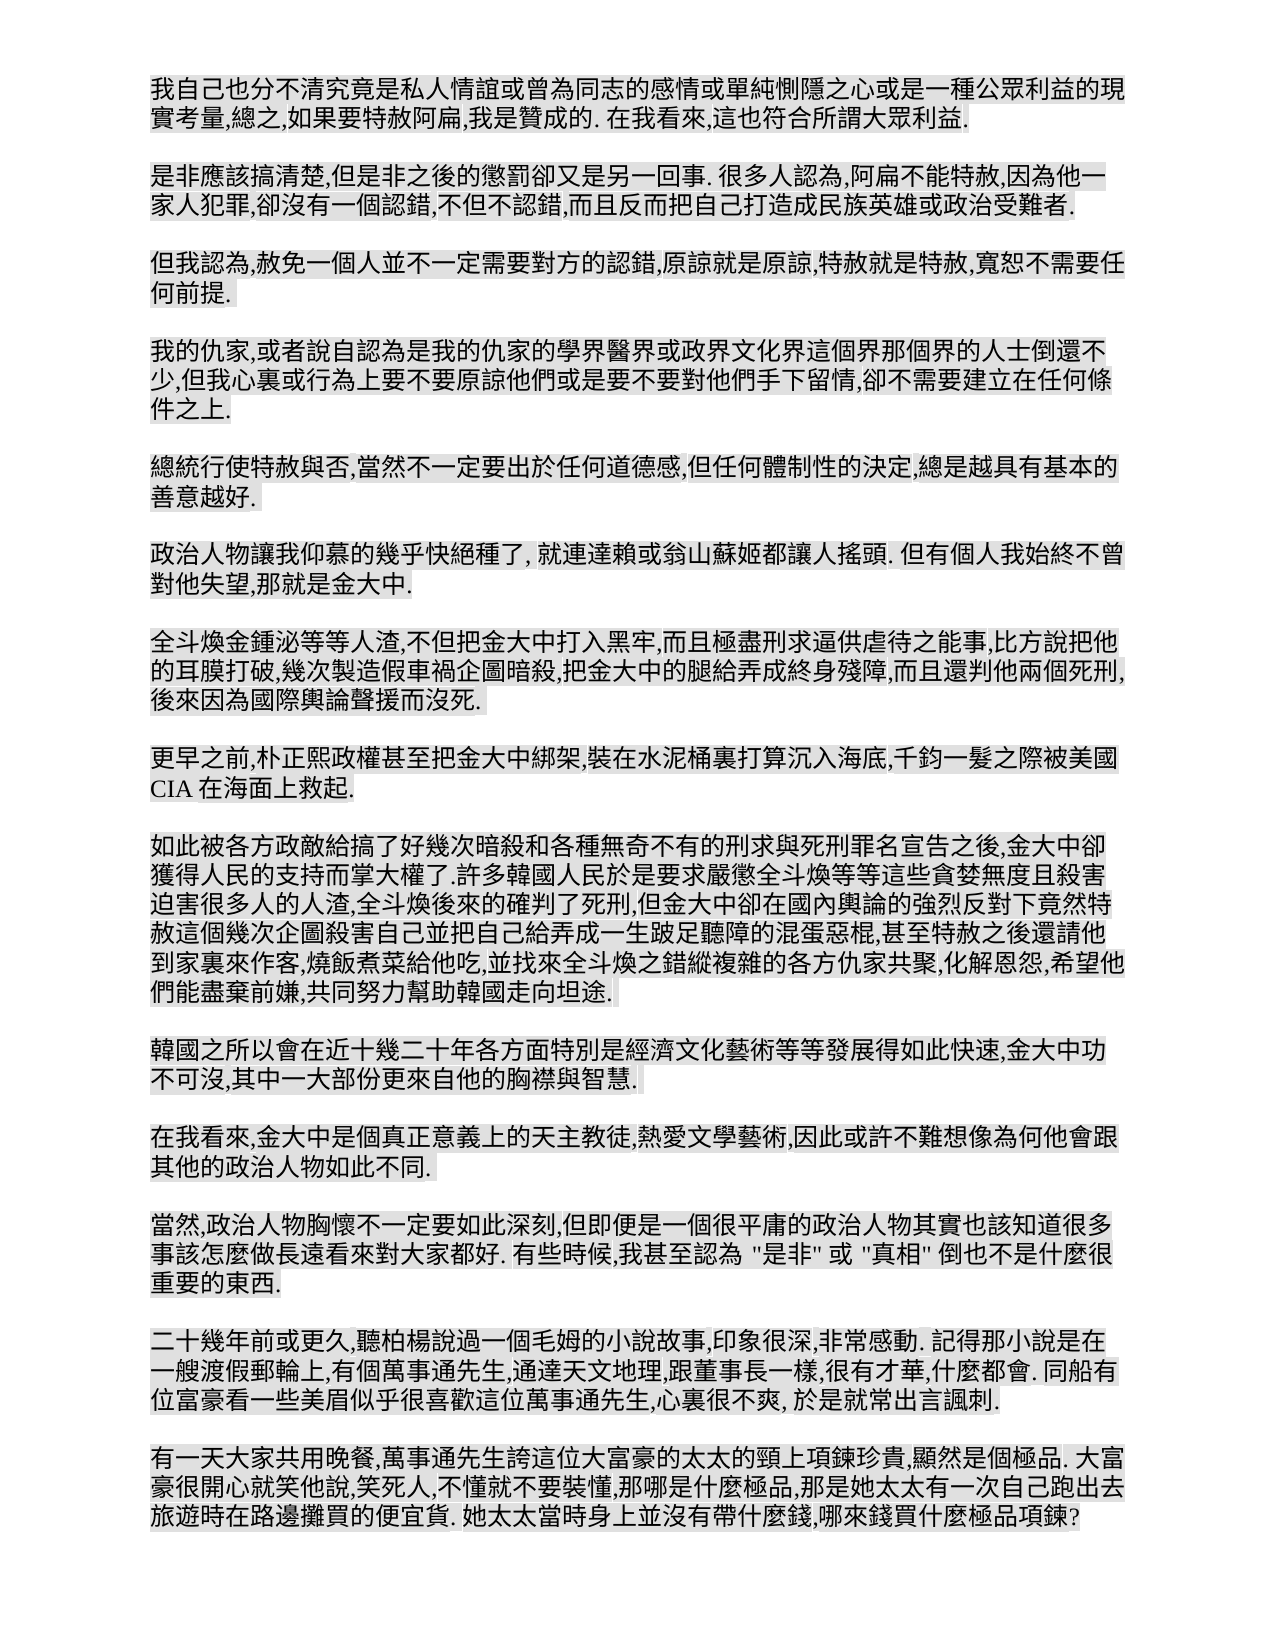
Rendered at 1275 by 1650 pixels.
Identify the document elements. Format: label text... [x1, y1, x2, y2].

text 這留言是下班時匆匆寫的,做了點修改和補充. 我自己也分不清究竟是私人情誼或曾為同志的感情或單純惻隱之心或是一種公眾利益的現實考量,總之,如果要特赦阿扁,我是贊成的. 在我看來,這也符合所謂大眾利益. 是非應該搞清楚,但是非之後的懲罰卻又是另一回事. 很多人認為,阿扁不能特赦,因為他一家人犯罪,卻沒有一個認錯,不但不認錯,而且反而把自己打造成民族英雄或政治受難者. 但我認為,赦免一個人並不一定需要對方的認錯,原諒就是原諒,特赦就是特赦,寬恕不需要任何前提. 我的仇家,或者說自認為是我的仇家的學界醫界或政界文化界這個界那個界的人士倒還不少,但我心裏或行為上要不要原諒他們或是要不要對他們手下留情,卻不需要建立在任何條件之上. 總統行使特赦與否,當然不一定要出於任何道德感,但任何體制性的決定,總是越具有基本的善意越好. 政治人物讓我仰慕的幾乎快絕種了, 就連達賴或翁山蘇姬都讓人搖頭. 但有個人我始終不曾對他失望,那就是金大中. 全斗煥金鍾泌等等人渣,不但把金大中打入黑牢,而且極盡刑求逼供虐待之能事,比方說把他的耳膜打破,幾次製造假車禍企圖暗殺,把金大中的腿給弄成終身殘障,而且還判他兩個死刑,後來因為國際輿論聲援而沒死. 更早之前,朴正熙政權甚至把金大中綁架,裝在水泥桶裏打算沉入海底,千鈞一髮之際被美國CIA在海面上救起. 如此被各方政敵給搞了好幾次暗殺和各種無奇不有的刑求與死刑罪名宣告之後,金大中卻獲得人民的支持而掌大權了.許多韓國人民於是要求嚴懲全斗煥等等這些貪婪無度且殺害迫害很多人的人渣,全斗煥後來的確判了死刑,但金大中卻在國內輿論的強烈反對下竟然特赦這個幾次企圖殺害自己並把自己給弄成一生跛足聽障的混蛋惡棍,甚至特赦之後還請他到家裏來作客,燒飯煮菜給他吃,並找來全斗煥之錯縱複雜的各方仇家共聚,化解恩怨,希望他們能盡棄前嫌,共同努力幫助韓國走向坦途. 韓國之所以會在近十幾二十年各方面特別是經濟文化藝術等等發展得如此快速,金大中功不可沒,其中一大部份更來自他的胸襟與智慧. 在我看來,金大中是個真正意義上的天主教徒,熱愛文學藝術,因此或許不難想像為何他會跟其他的政治人物如此不同. 當然,政治人物胸懷不一定要如此深刻,但即便是一個很平庸的政治人物其實也該知道很多事該怎麼做長遠看來對大家都好. 有些時候,我甚至認為 "是非" 或 "真相" 倒也不是什麼很重要的東西. 二十幾年前或更久,聽柏楊說過一個毛姆的小說故事,印象很深,非常感動. 記得那小說是在一艘渡假郵輪上,有個萬事通先生,通達天文地理,跟董事長一樣,很有才華,什麼都會. 同船有位富豪看一些美眉似乎很喜歡這位萬事通先生,心裏很不爽, 於是就常出言諷刺. 有一天大家共用晚餐,萬事通先生誇這位大富豪的太太的頸上項鍊珍貴,顯然是個極品. 大富豪很開心就笑他說,笑死人,不懂就不要裝懂,那哪是什麼極品,那是她太太有一次自己跑出去旅遊時在路邊攤買的便宜貨. 她太太當時身上並沒有帶什麼錢,哪來錢買什麼極品項鍊? 萬事通堅持自己的眼力,於是大富豪就當著眾人的面跟萬事通先生打睹,看誰輸了就公開承認自己是白癡. 萬事通欣然答應,於是就要求大富豪太太卸下項鍊供其鑑定. 就在那位太太卸下項鍊時,萬事通察覺其眼神有異,似乎是在求救. 萬事通當眾看完項鍊之後,嘆氣說我真的是個白癡啊,我還以為自己很厲害呢,這根本就是一條不值錢的項鍊,不值幾塊錢. 但事實上,那項鍊確是極品,是大富豪太太的情人所贈,但騙她老公說是自己在路邊攤買的,因為她自己並沒有私房錢可以買這麼昂貴的項鍊. 萬事通先生真的是萬事通,從一個眼神就能察覺出異樣,於是就假裝是自己學藝不精判斷有誤,他寧可賠上自己一世英名也不願讓那位太太陷入困境. 當晚,同桌用餐的眾人訕笑,萬事通先生栽了個大觔斗. 萬事通先生也只好尷尬承受. 夜深了,萬事通準備就寢時,門縫塞進一封信,是那太太寫的,感激他沒有拆穿,信裏還附上一張支票做為感謝. 萬事通看完信之後,就把信件連同支票一起撕碎扔到海裏. 碎片夾雜著夜裏的海水一波波捲走了. 回程中,萬事通先生持續受到大富豪的嘲弄,但他不以為忤. 而且,每當他不小心跟大富豪的太太視線有所接觸時,那太太總是臉紅閃開視線. 在我看來,萬事通先生真的是萬事通,寧願自己在世人面前受辱也要保護弱者,實在令人敬佩,至少令我打心底敬佩. 這樣的胸懷我倒是一點也沒有,但雖不能至,心嚮往矣. 在這個意義上, "那項鍊是否值錢" 這個是非真相便一點也不重要了. 這故事套用在阿扁或其實任何一個人身上都一樣,難道有人覺得自己是不需要任何憐憫的嗎? 是非很重要,但並不是重要到非拿到頭頂來拜不可,是非畢竟不是神明,追究它,同樣只是為了帶來一種好的果子,追究是非本身並沒有什麼價值. 懲罰也一樣,犯罪要不要受處罰那是法律上的事,但我們畢竟不是拜法律為神. 更何況我們的法律暫且不說其千瘡百孔,本質上更只是一種 "政治" 工具,我指的政治是說它往往反映所謂 "民意",而非反映法律所應反映之正義本身, 但民意是什麼東西呢? 它是一種人為性質很強的東西. 我倒也不是說它純粹被捏造,但它總是被某種更為隱諱巨大的人為力量所建構型塑. 甘地說,他只想制止惡事,但對於惡事的懲罰,他不是很感興趣,因為那是上帝的工作. [150, 75, 1125, 1560]
